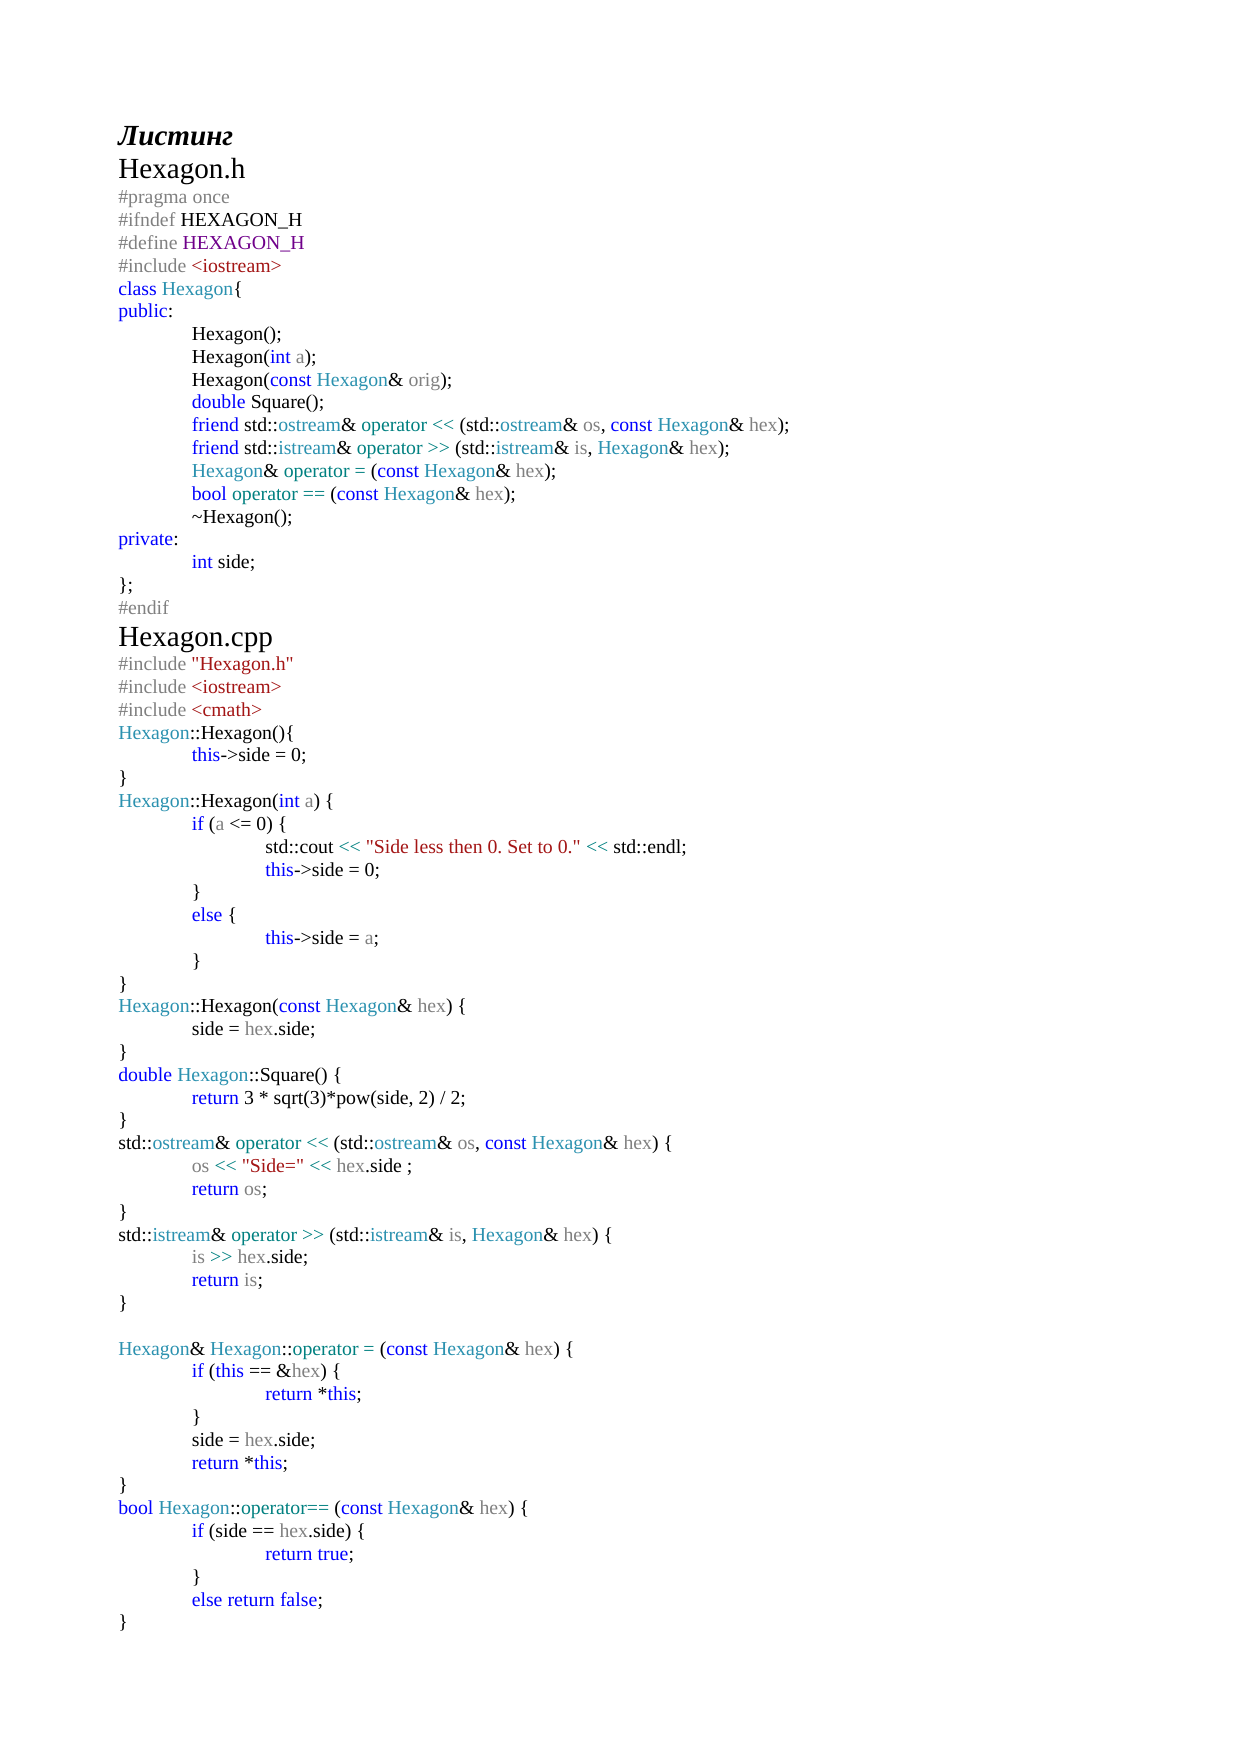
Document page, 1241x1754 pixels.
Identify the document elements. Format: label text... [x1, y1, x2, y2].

text Hexagon::Hexagon(int a) { [118, 789, 1122, 812]
text Hexagon(const Hexagon& orig); [118, 368, 1122, 391]
text return is; [118, 1268, 1122, 1291]
text } [118, 1610, 1122, 1633]
text this->side = a; [118, 926, 1122, 949]
text return 3 * sqrt(3)*pow(side, 2) / 2; [118, 1086, 1122, 1108]
text public: [118, 299, 1122, 322]
text side = hex.side; [118, 1017, 1122, 1040]
text std::istream& operator >> (std::istream& is, Hexagon& hex) { [118, 1222, 1122, 1245]
text side = hex.side; [118, 1428, 1122, 1451]
text double Square(); [118, 391, 1122, 413]
text bool Hexagon::operator== (const Hexagon& hex) { [118, 1496, 1122, 1519]
text int side; [118, 550, 1122, 573]
text Hexagon::Hexagon(const Hexagon& hex) { [118, 994, 1122, 1017]
text os << "Side=" << hex.side ; [118, 1154, 1122, 1177]
text double Hexagon::Square() { [118, 1063, 1122, 1086]
text if (a <= 0) { [118, 812, 1122, 835]
text return *this; [118, 1451, 1122, 1473]
text } [118, 1473, 1122, 1496]
text } [118, 972, 1122, 994]
text } [118, 880, 1122, 903]
text } [118, 766, 1122, 789]
text } [118, 1108, 1122, 1131]
text Hexagon.cpp [118, 619, 1122, 652]
text if (this == &hex) { [118, 1359, 1122, 1382]
text Hexagon(int a); [118, 345, 1122, 368]
text Hexagon::Hexagon(){ [118, 721, 1122, 743]
text } [118, 1405, 1122, 1428]
text Hexagon& operator = (const Hexagon& hex); [118, 459, 1122, 482]
text #include <iostream> [118, 254, 1122, 276]
text ~Hexagon(); [118, 504, 1122, 527]
text #define HEXAGON_H [118, 231, 1122, 254]
text }; [118, 573, 1122, 596]
text friend std::istream& operator >> (std::istream& is, Hexagon& hex); [118, 436, 1122, 459]
text return true; [118, 1542, 1122, 1565]
text bool operator == (const Hexagon& hex); [118, 482, 1122, 504]
text } [118, 949, 1122, 972]
text Листинг [118, 118, 1122, 152]
text } [118, 1565, 1122, 1587]
text else return false; [118, 1587, 1122, 1610]
text private: [118, 527, 1122, 550]
text #include <iostream> [118, 675, 1122, 698]
text #include <cmath> [118, 698, 1122, 721]
text std::ostream& operator << (std::ostream& os, const Hexagon& hex) { [118, 1131, 1122, 1154]
text } [118, 1291, 1122, 1314]
text Hexagon& Hexagon::operator = (const Hexagon& hex) { [118, 1337, 1122, 1359]
text #pragma once [118, 185, 1122, 208]
text } [118, 1200, 1122, 1222]
text if (side == hex.side) { [118, 1519, 1122, 1542]
text return *this; [118, 1382, 1122, 1405]
text this->side = 0; [118, 743, 1122, 766]
text this->side = 0; [118, 857, 1122, 880]
text #endif [118, 596, 1122, 619]
text } [118, 1040, 1122, 1063]
text is >> hex.side; [118, 1245, 1122, 1268]
text Hexagon(); [118, 322, 1122, 345]
text #include "Hexagon.h" [118, 652, 1122, 675]
text class Hexagon{ [118, 276, 1122, 299]
text else { [118, 903, 1122, 926]
text #ifndef HEXAGON_H [118, 208, 1122, 231]
text std::cout << "Side less then 0. Set to 0." << std::endl; [118, 835, 1122, 857]
text return os; [118, 1177, 1122, 1200]
text Hexagon.h [118, 152, 1122, 185]
text friend std::ostream& operator << (std::ostream& os, const Hexagon& hex); [118, 413, 1122, 436]
